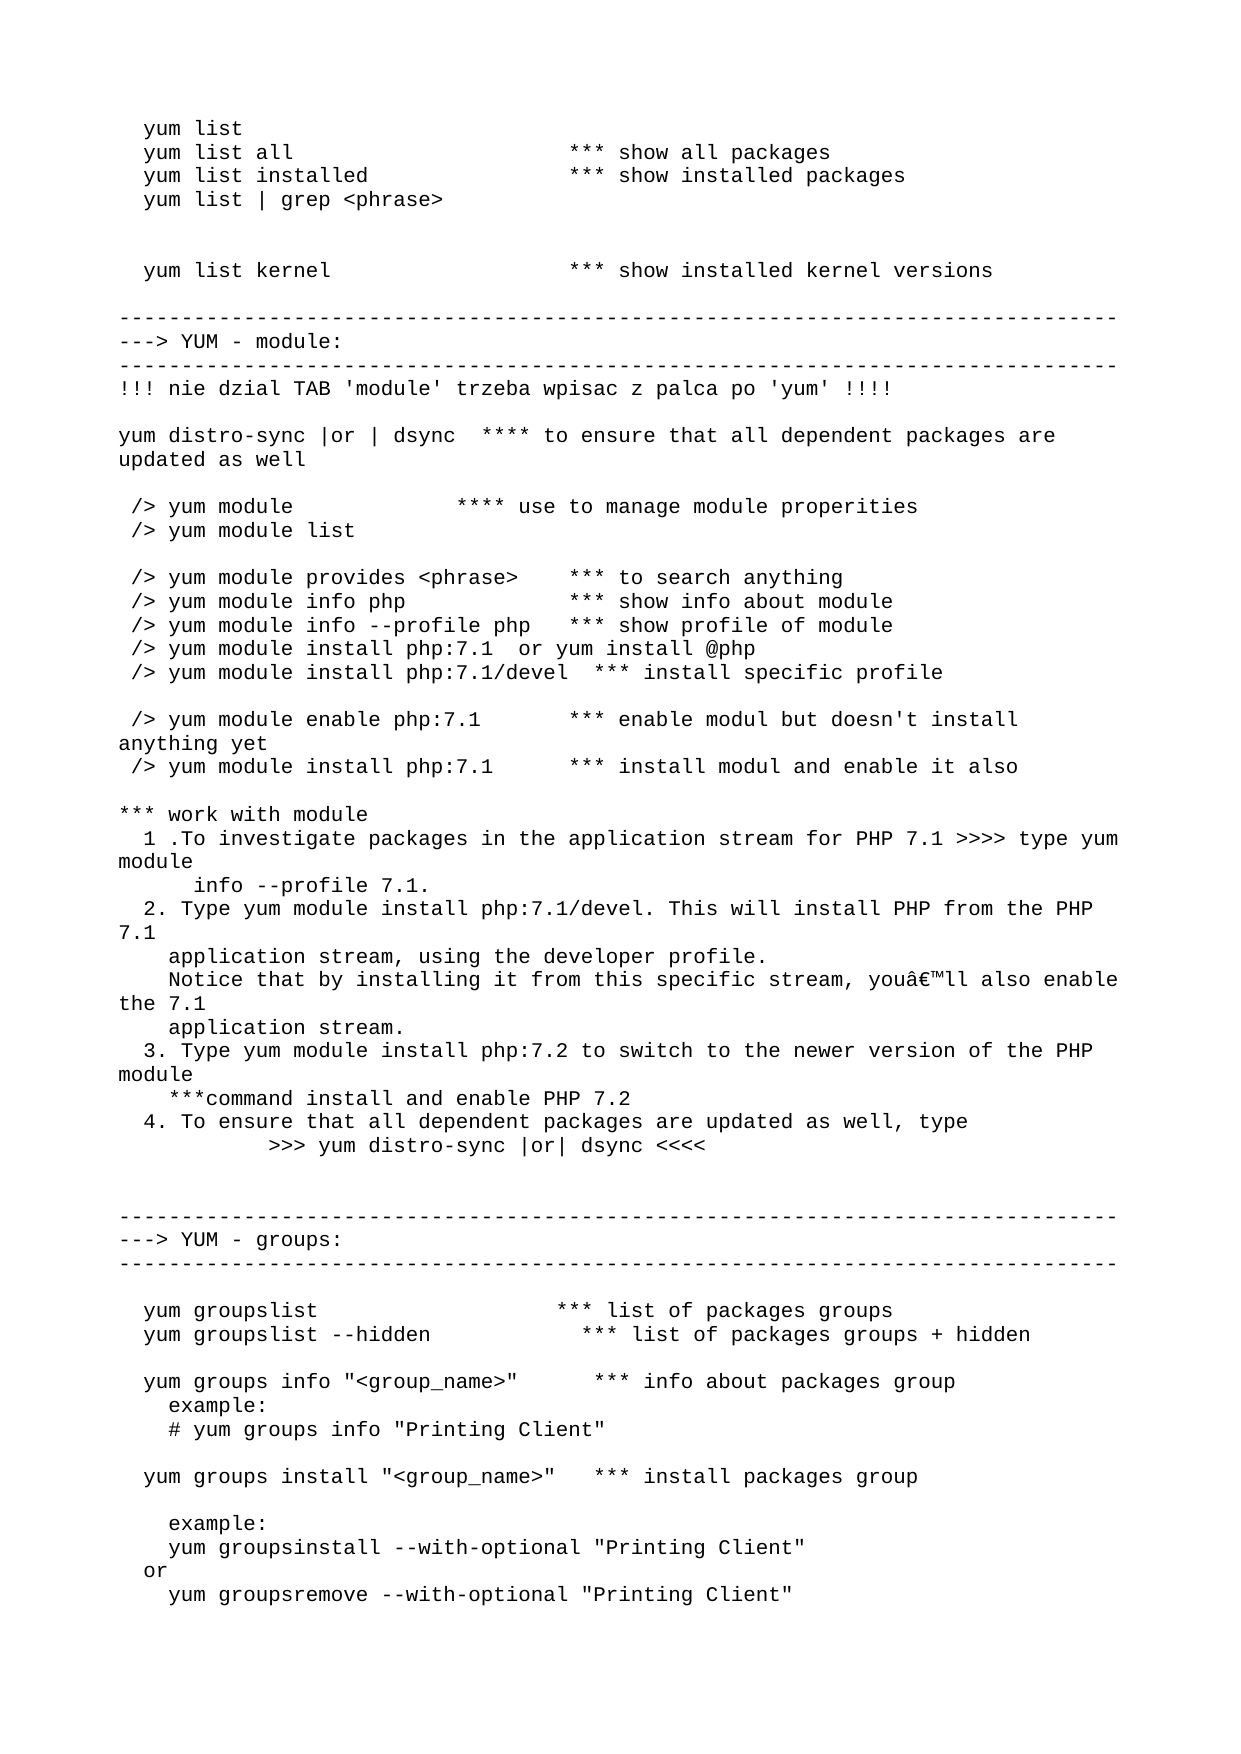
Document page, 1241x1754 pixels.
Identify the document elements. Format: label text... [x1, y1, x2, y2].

text /> yum module enable php:7.1 *** enable modul but doesn't install anything yet [118, 709, 1122, 757]
text /> yum module install php:7.1 *** install modul and enable it also [118, 757, 1122, 780]
text ***command install and enable PHP 7.2 [118, 1088, 1122, 1111]
text application stream, using the developer profile. [118, 946, 1122, 969]
text example: [118, 1395, 1122, 1419]
text example: [118, 1513, 1122, 1537]
text ---> YUM - module: [118, 331, 1122, 354]
text /> yum module info php *** show info about module [118, 591, 1122, 615]
text ---> YUM - groups: [118, 1229, 1122, 1253]
text yum list | grep <phrase> [118, 189, 1122, 213]
text -------------------------------------------------------------------------------- [118, 1253, 1122, 1277]
text application stream. [118, 1017, 1122, 1040]
text # yum groups info "Printing Client" [118, 1419, 1122, 1442]
text *** work with module [118, 804, 1122, 827]
text yum groupslist *** list of packages groups [118, 1300, 1122, 1324]
text yum groupsremove --with-optional "Printing Client" [118, 1584, 1122, 1608]
text !!! nie dzial TAB 'module' trzeba wpisac z palca po 'yum' !!!! [118, 378, 1122, 402]
text yum groups info "<group_name>" *** info about packages group [118, 1371, 1122, 1395]
text yum groupsinstall --with-optional "Printing Client" [118, 1537, 1122, 1561]
text 4. To ensure that all dependent packages are updated as well, type [118, 1111, 1122, 1135]
text yum groups install "<group_name>" *** install packages group [118, 1466, 1122, 1489]
text -------------------------------------------------------------------------------- [118, 1206, 1122, 1229]
text -------------------------------------------------------------------------------- [118, 354, 1122, 378]
text yum distro-sync |or | dsync **** to ensure that all dependent packages are updated as well [118, 426, 1122, 473]
text Notice that by installing it from this specific stream, youâ€™ll also enable the 7.1 [118, 969, 1122, 1017]
text /> yum module install php:7.1/devel *** install specific profile [118, 662, 1122, 686]
text 2. Type yum module install php:7.1/devel. This will install PHP from the PHP 7.1 [118, 898, 1122, 946]
text /> yum module list [118, 520, 1122, 544]
text 3. Type yum module install php:7.2 to switch to the newer version of the PHP module [118, 1040, 1122, 1088]
text -------------------------------------------------------------------------------- [118, 307, 1122, 331]
text /> yum module info --profile php *** show profile of module [118, 615, 1122, 638]
text yum list kernel *** show installed kernel versions [118, 260, 1122, 284]
text /> yum module install php:7.1 or yum install @php [118, 638, 1122, 662]
text yum list installed *** show installed packages [118, 165, 1122, 189]
text info --profile 7.1. [118, 875, 1122, 898]
text yum groupslist --hidden *** list of packages groups + hidden [118, 1324, 1122, 1348]
text /> yum module provides <phrase> *** to search anything [118, 567, 1122, 591]
text or [118, 1561, 1122, 1584]
text >>> yum distro-sync |or| dsync <<<< [118, 1135, 1122, 1158]
text 1 .To investigate packages in the application stream for PHP 7.1 >>>> type yum module [118, 827, 1122, 875]
text yum list [118, 118, 1122, 142]
text yum list all *** show all packages [118, 142, 1122, 165]
text /> yum module **** use to manage module properities [118, 496, 1122, 520]
